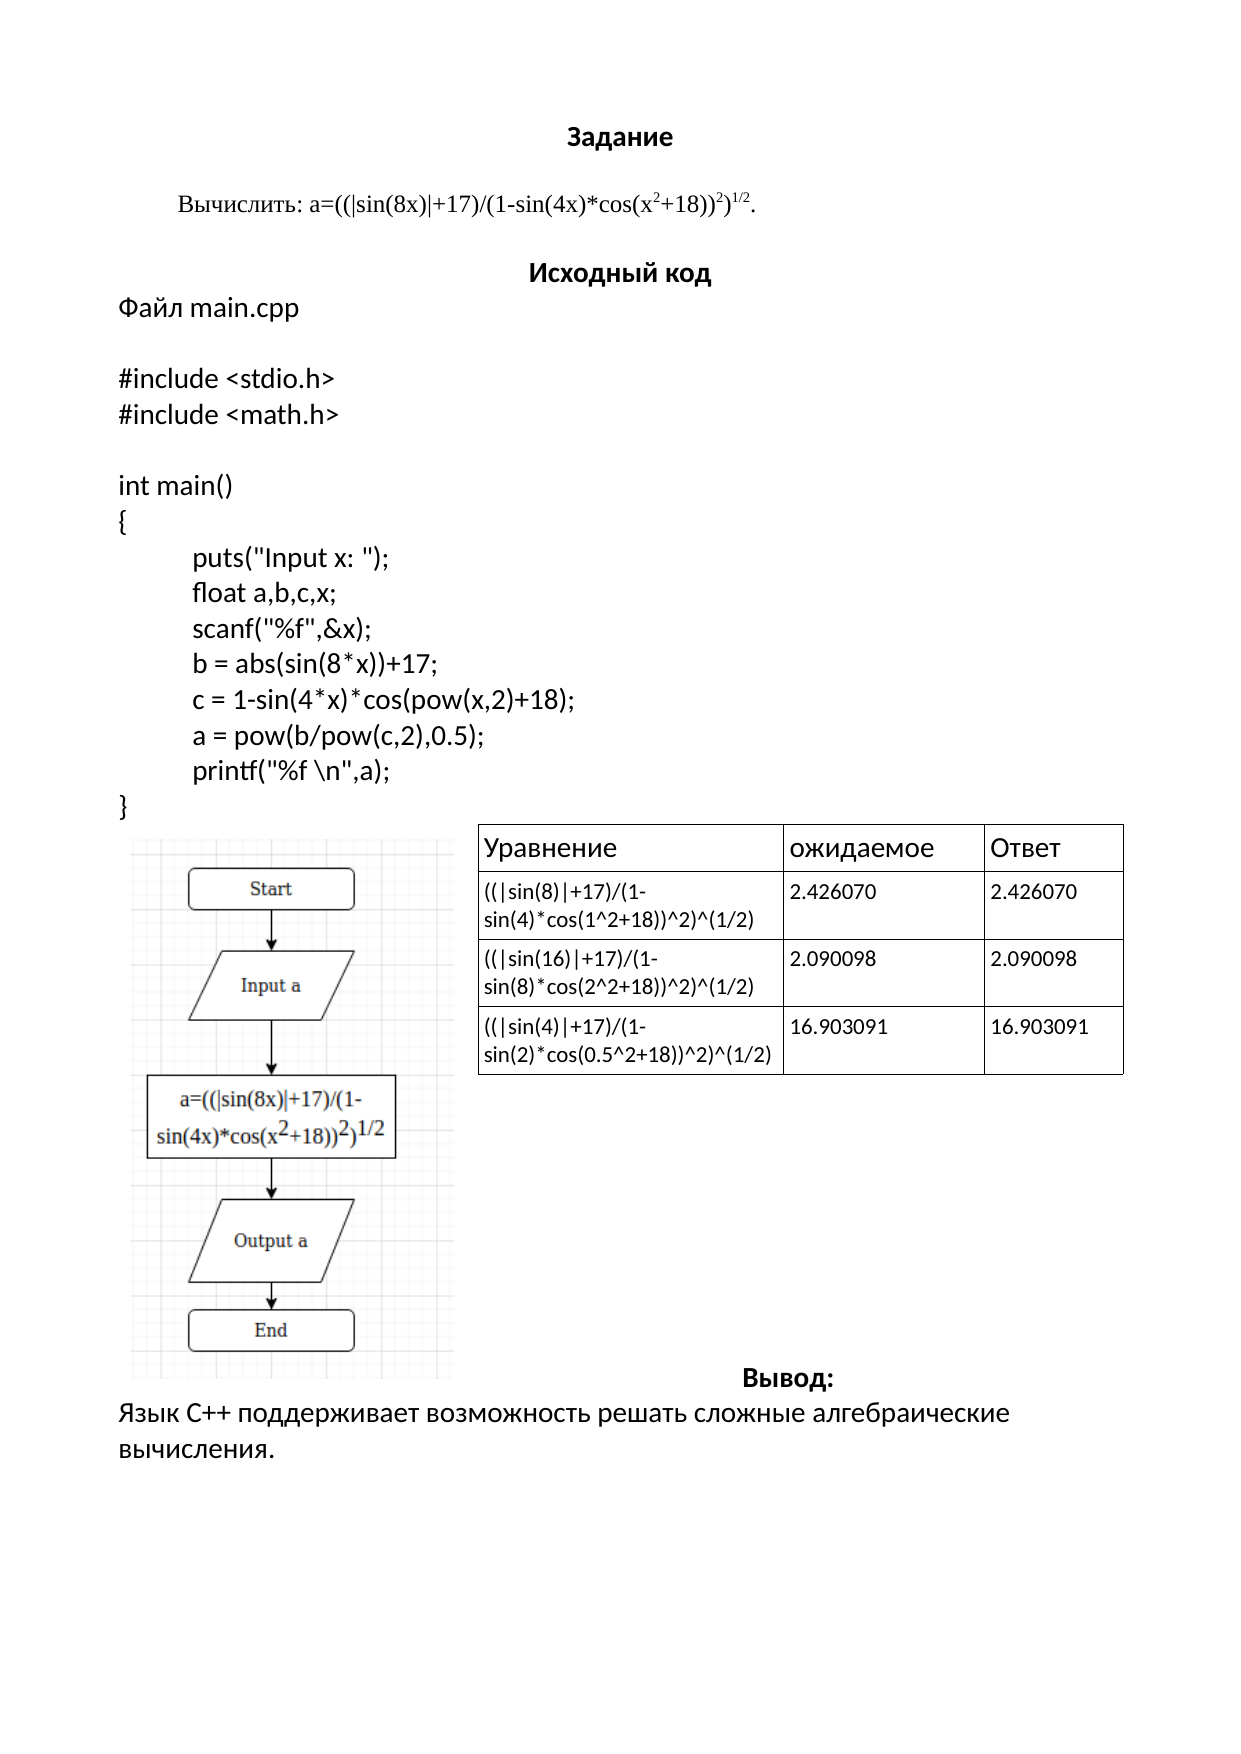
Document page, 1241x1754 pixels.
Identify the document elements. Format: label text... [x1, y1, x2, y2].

table_cell 2.426070 [985, 872, 1123, 938]
text c = 1-sin(4*x)*cos(pow(x,2)+18); [118, 681, 1122, 717]
text int main() [118, 467, 1122, 503]
text b = abs(sin(8*x))+17; [118, 646, 1122, 681]
table_cell ((|sin(8)|+17)/(1-sin(4)*cos(1^2+18))^2)^(1/2) [479, 872, 783, 938]
text #include <math.h> [118, 396, 1122, 432]
text Вывод: [118, 1359, 1122, 1394]
text } [118, 788, 1122, 824]
text Вычислить: a=((|sin(8x)|+17)/(1-sin(4x)*cos(x2+18))2)1/2. [118, 189, 1122, 218]
text scanf("%f",&x); [118, 610, 1122, 646]
text float a,b,c,x; [118, 574, 1122, 610]
picture [225, 839, 367, 1379]
table_header Уравнение [479, 825, 783, 871]
text Исходный код [118, 254, 1122, 289]
table_cell ((|sin(4)|+17)/(1-sin(2)*cos(0.5^2+18))^2)^(1/2) [479, 1007, 783, 1074]
text Файл main.cpp [118, 289, 1122, 325]
table_cell 2.426070 [784, 872, 984, 938]
text a = pow(b/pow(c,2),0.5); [118, 717, 1122, 752]
table_cell ((|sin(16)|+17)/(1-sin(8)*cos(2^2+18))^2)^(1/2) [479, 940, 783, 1006]
text printf("%f \n",a); [118, 752, 1122, 788]
text Задание [118, 118, 1122, 154]
text puts("Input x: "); [118, 539, 1122, 574]
table_cell 16.903091 [784, 1007, 984, 1074]
table_cell 2.090098 [985, 940, 1123, 1006]
table_cell 2.090098 [784, 940, 984, 1006]
text #include <stdio.h> [118, 361, 1122, 396]
table_header Ответ [985, 825, 1123, 871]
table_cell 16.903091 [985, 1007, 1123, 1074]
text { [118, 503, 1122, 539]
text Язык С++ поддерживает возможность решать сложные алгебраические вычисления. [118, 1394, 1122, 1466]
table_header ожидаемое [784, 825, 984, 871]
